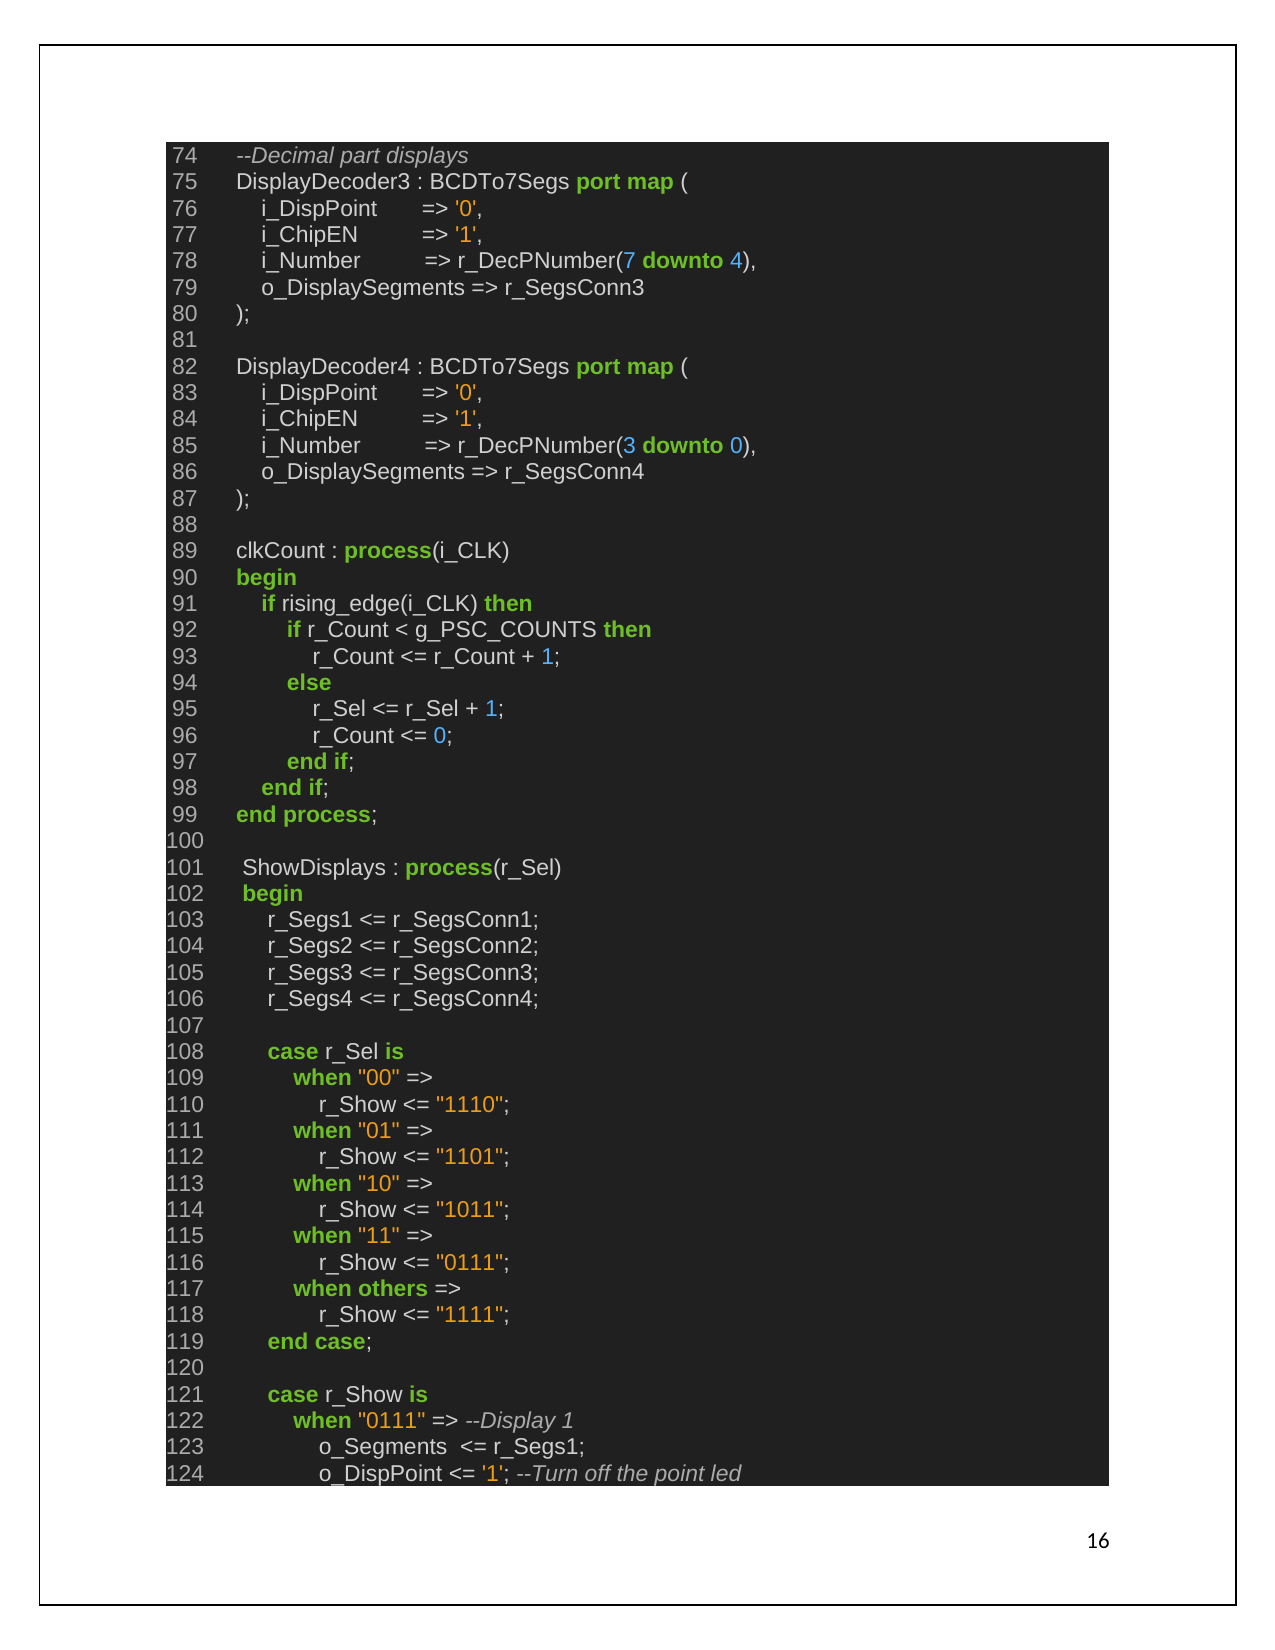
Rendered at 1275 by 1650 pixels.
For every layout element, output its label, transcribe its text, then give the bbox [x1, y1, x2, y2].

text 106 r_Segs4 <= r_SegsConn4; [166, 985, 1109, 1012]
text 122 when "0111" => --Display 1 [166, 1407, 1109, 1433]
text 75 DisplayDecoder3 : BCDTo7Segs port map ( [166, 168, 1109, 194]
text 117 when others => [166, 1275, 1109, 1301]
text 113 when "10" => [166, 1170, 1109, 1196]
text 101 ShowDisplays : process(r_Sel) [166, 853, 1109, 880]
text 108 case r_Sel is [166, 1038, 1109, 1064]
text 98 end if; [166, 774, 1109, 801]
text 84 i_ChipEN => '1', [166, 405, 1109, 432]
text 115 when "11" => [166, 1222, 1109, 1249]
text 83 i_DispPoint => '0', [166, 379, 1109, 405]
text 95 r_Sel <= r_Sel + 1; [166, 695, 1109, 722]
text 93 r_Count <= r_Count + 1; [166, 643, 1109, 669]
text 99 end process; [166, 801, 1109, 827]
text 86 o_DisplaySegments => r_SegsConn4 [166, 458, 1109, 484]
text 76 i_DispPoint => '0', [166, 194, 1109, 221]
text 107 [166, 1012, 1109, 1038]
text 97 end if; [166, 748, 1109, 774]
text 87 ); [166, 484, 1109, 511]
text 103 r_Segs1 <= r_SegsConn1; [166, 906, 1109, 932]
text 123 o_Segments <= r_Segs1; [166, 1433, 1109, 1459]
text 109 when "00" => [166, 1064, 1109, 1091]
text 85 i_Number => r_DecPNumber(3 downto 0), [166, 432, 1109, 458]
text 119 end case; [166, 1328, 1109, 1354]
text 77 i_ChipEN => '1', [166, 221, 1109, 247]
text 114 r_Show <= "1011"; [166, 1196, 1109, 1222]
text 74 --Decimal part displays [166, 142, 1109, 168]
text 102 begin [166, 880, 1109, 906]
text 104 r_Segs2 <= r_SegsConn2; [166, 932, 1109, 959]
text 120 [166, 1354, 1109, 1381]
text 110 r_Show <= "1110"; [166, 1091, 1109, 1117]
text 94 else [166, 669, 1109, 695]
text 78 i_Number => r_DecPNumber(7 downto 4), [166, 247, 1109, 274]
text 89 clkCount : process(i_CLK) [166, 537, 1109, 563]
text 80 ); [166, 300, 1109, 326]
text 116 r_Show <= "0111"; [166, 1249, 1109, 1275]
text 121 case r_Show is [166, 1381, 1109, 1407]
text 124 o_DispPoint <= '1'; --Turn off the point led [166, 1459, 1109, 1486]
text 82 DisplayDecoder4 : BCDTo7Segs port map ( [166, 353, 1109, 379]
text 90 begin [166, 563, 1109, 590]
text 100 [166, 827, 1109, 853]
text 105 r_Segs3 <= r_SegsConn3; [166, 959, 1109, 985]
text 88 [166, 511, 1109, 537]
text 118 r_Show <= "1111"; [166, 1301, 1109, 1328]
text 111 when "01" => [166, 1117, 1109, 1143]
text 112 r_Show <= "1101"; [166, 1143, 1109, 1170]
text 81 [166, 326, 1109, 353]
text 96 r_Count <= 0; [166, 722, 1109, 748]
text 79 o_DisplaySegments => r_SegsConn3 [166, 274, 1109, 300]
text 92 if r_Count < g_PSC_COUNTS then [166, 616, 1109, 643]
text 91 if rising_edge(i_CLK) then [166, 590, 1109, 616]
